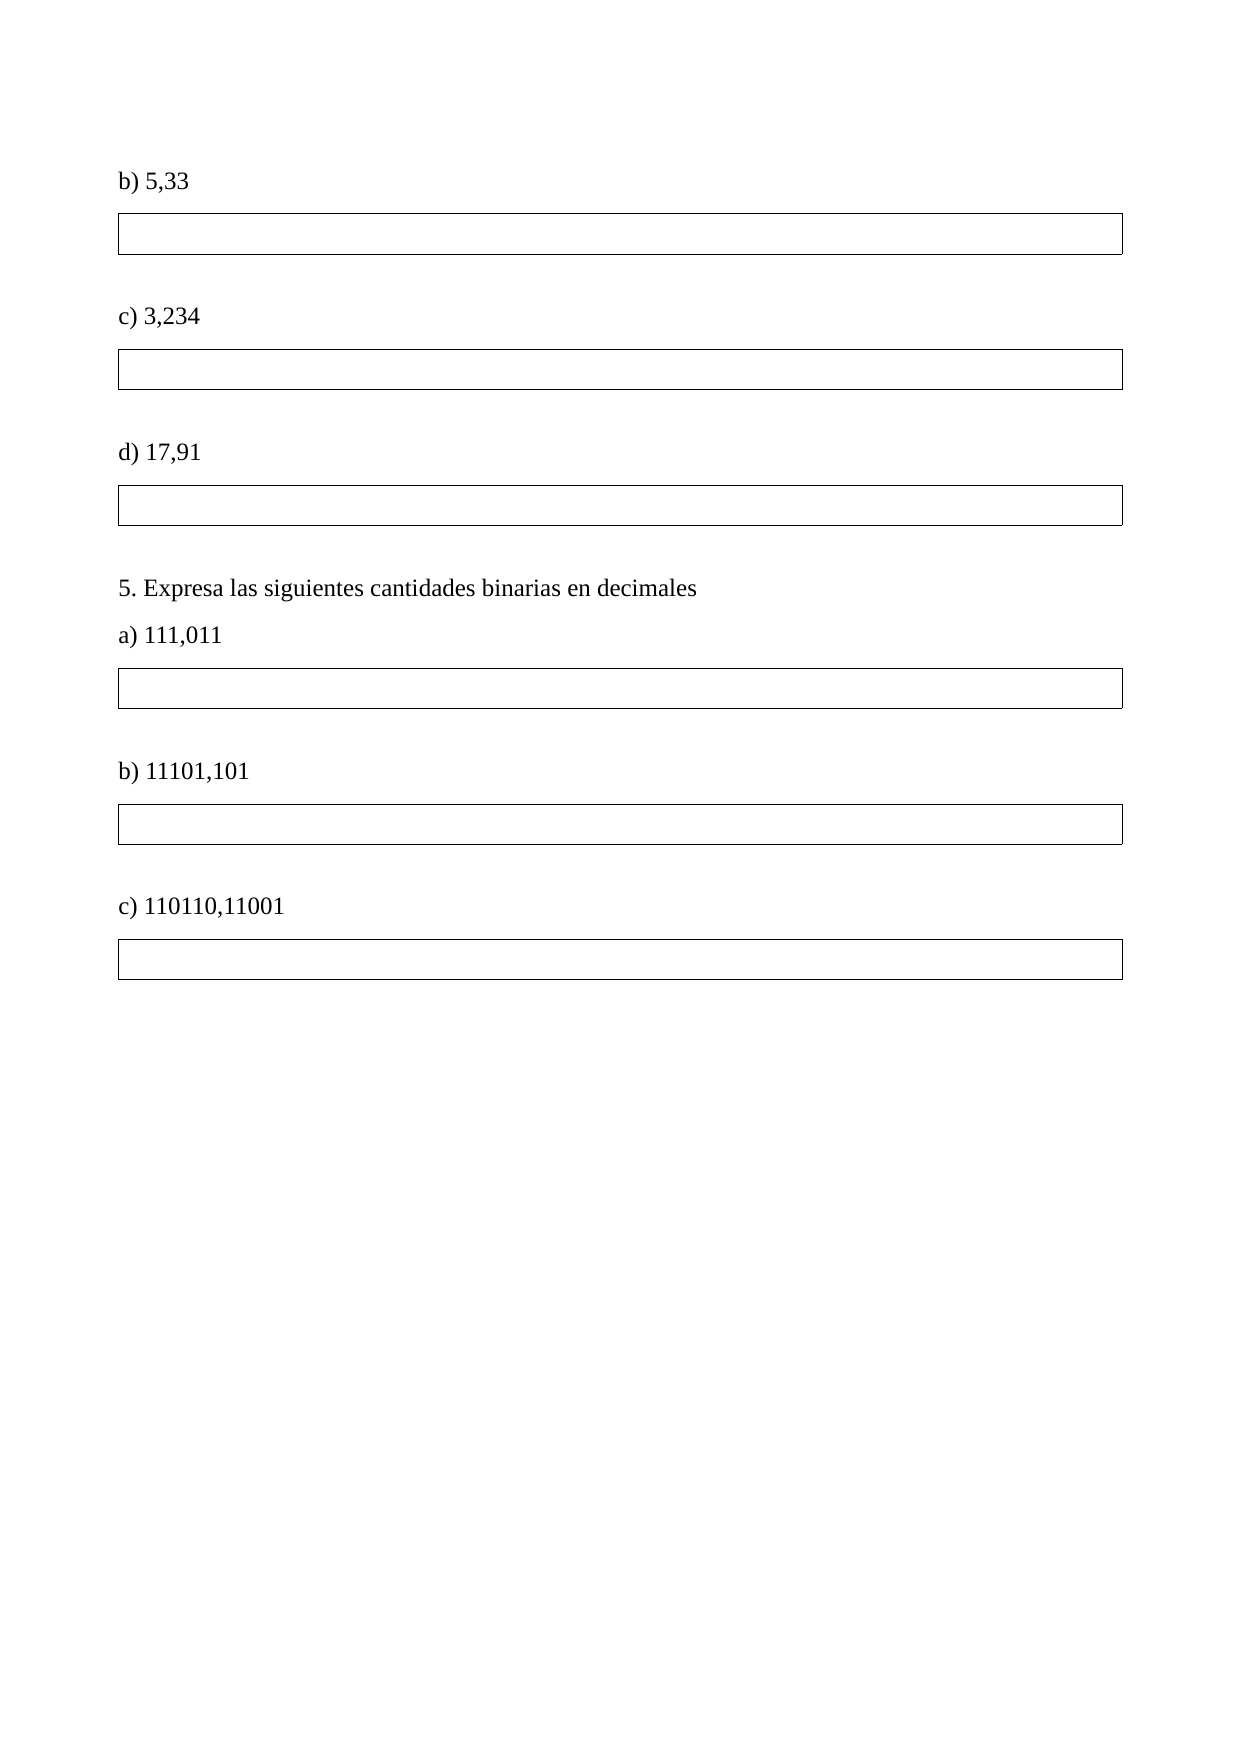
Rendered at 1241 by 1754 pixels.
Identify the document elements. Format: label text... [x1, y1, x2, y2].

text a) 111,011 [118, 620, 1122, 649]
text c) 3,234 [118, 301, 1122, 330]
table_header [119, 805, 1122, 844]
table_header [119, 669, 1122, 708]
table_header [119, 214, 1122, 254]
text c) 110110,11001 [118, 891, 1122, 920]
text 5. Expresa las siguientes cantidades binarias en decimales [118, 573, 1122, 601]
table_header [119, 486, 1122, 525]
table_header [119, 940, 1122, 979]
table_header [119, 350, 1122, 389]
text b) 11101,101 [118, 756, 1122, 784]
text b) 5,33 [118, 166, 1122, 194]
text d) 17,91 [118, 437, 1122, 466]
